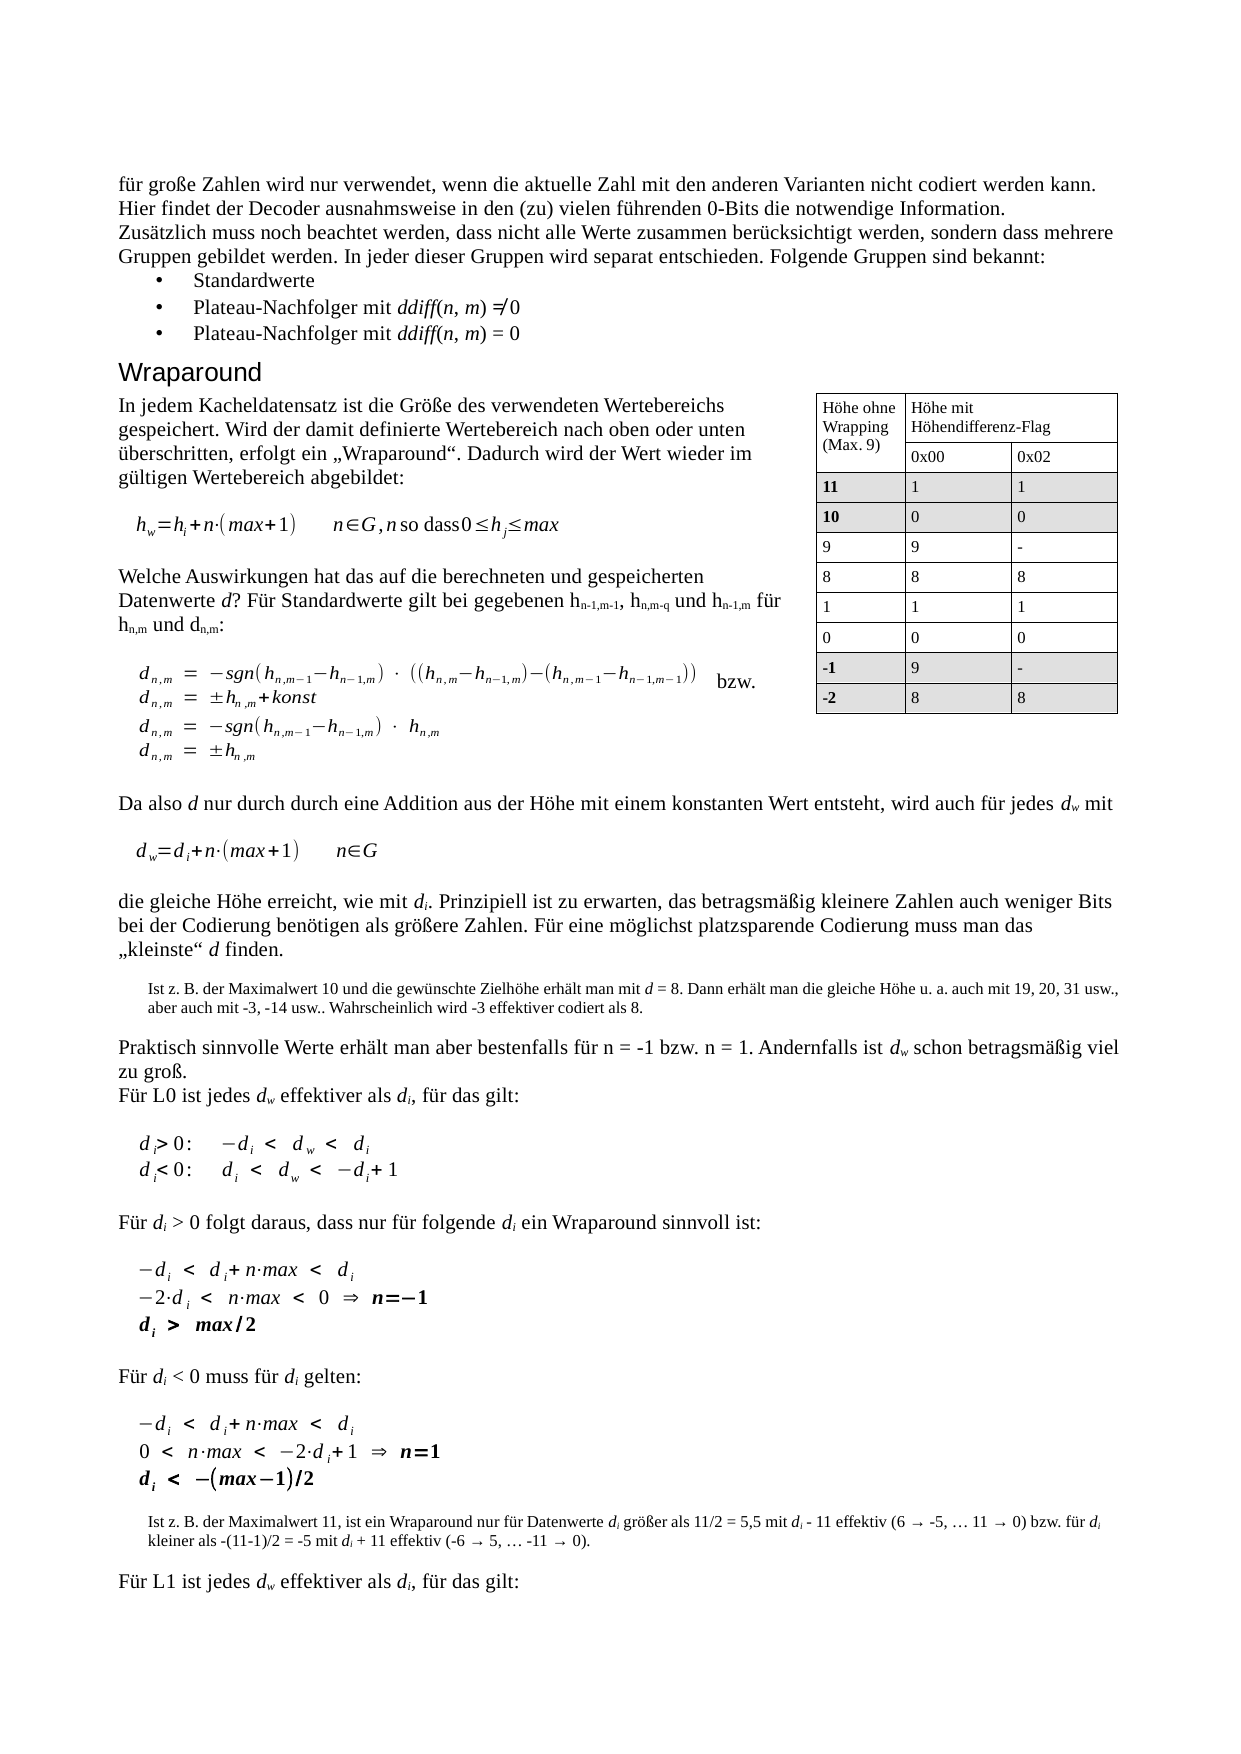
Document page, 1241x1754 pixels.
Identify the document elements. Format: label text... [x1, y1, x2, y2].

list Plateau-Nachfolger mit ddiff(n, m) = 0 [156, 321, 1122, 344]
text die gleiche Höhe erreicht, wie mit di. Prinzipiell ist zu erwarten, das betragsmäßig kleinere Zahlen auch weniger Bits bei der Codierung benötigen als größere Zahlen. Für eine möglichst platzsparende Codierung muss man das „kleinste“ d finden. [118, 889, 1122, 961]
list Plateau-Nachfolger mit ddiff(n, m) ≠ 0 [156, 292, 1122, 321]
table_cell 1 [906, 593, 1011, 622]
table_cell - [1012, 533, 1117, 562]
text Für L1 ist jedes dw effektiver als di, für das gilt: [118, 1568, 1122, 1592]
text Für L0 ist jedes dw effektiver als di, für das gilt: [118, 1083, 1122, 1107]
text Für di > 0 folgt daraus, dass nur für folgende di ein Wraparound sinnvoll ist: [118, 1209, 1122, 1234]
table_cell -2 [817, 684, 905, 712]
table_cell 8 [817, 563, 905, 592]
table_cell 0x00 [906, 443, 1011, 472]
table_cell - [1012, 653, 1117, 682]
text bzw. [118, 660, 1122, 766]
table_cell -1 [817, 653, 905, 682]
table_cell 9 [906, 653, 1011, 682]
text Ist z. B. der Maximalwert 11, ist ein Wraparound nur für Datenwerte di größer als 11/2 = 5,5 mit di - 11 effektiv (6 → -5, … 11 → 0) bzw. für di kleiner als -(11-1)/2 = -5 mit di + 11 effektiv (-6 → 5, … -11 → 0). [148, 1513, 1122, 1550]
table_header Höhe mit Höhendifferenz-Flag [906, 394, 1117, 442]
table_cell 9 [817, 533, 905, 562]
text für große Zahlen wird nur verwendet, wenn die aktuelle Zahl mit den anderen Varianten nicht codiert werden kann. Hier findet der Decoder ausnahmsweise in den (zu) vielen führenden 0-Bits die notwendige Information. [118, 172, 1122, 220]
text Da also d nur durch durch eine Addition aus der Höhe mit einem konstanten Wert entsteht, wird auch für jedes dw mit [118, 790, 1122, 814]
table_cell 0x02 [1012, 443, 1117, 472]
table_cell 0 [817, 623, 905, 652]
table_cell 0 [1012, 503, 1117, 532]
table_cell 0 [1012, 623, 1117, 652]
table_cell 8 [1012, 563, 1117, 592]
table_cell 9 [906, 533, 1011, 562]
table_cell 8 [906, 563, 1011, 592]
list Standardwerte [156, 268, 1122, 292]
table_cell 1 [817, 593, 905, 622]
table_cell 0 [906, 623, 1011, 652]
text Welche Auswirkungen hat das auf die berechneten und gespeicherten Datenwerte d? Für Standardwerte gilt bei gegebenen hn-1,m-1, hn,m-q und hn-1,m für hn,m und dn,m: [118, 563, 816, 636]
text In jedem Kacheldatensatz ist die Größe des verwendeten Wertebereichs gespeichert. Wird der damit definierte Wertebereich nach oben oder unten überschritten, erfolgt ein „Wraparound“. Dadurch wird der Wert wieder im gültigen Wertebereich abgebildet: [118, 393, 816, 489]
table_cell 8 [906, 684, 1011, 712]
table_header Höhe ohne Wrapping (Max. 9) [817, 394, 905, 472]
table_cell 1 [906, 473, 1011, 502]
table_cell 1 [1012, 473, 1117, 502]
text Zusätzlich muss noch beachtet werden, dass nicht alle Werte zusammen berücksichtigt werden, sondern dass mehrere Gruppen gebildet werden. In jeder dieser Gruppen wird separat entschieden. Folgende Gruppen sind bekannt: [118, 220, 1122, 268]
text Ist z. B. der Maximalwert 10 und die gewünschte Zielhöhe erhält man mit d = 8. Dann erhält man die gleiche Höhe u. a. auch mit 19, 20, 31 usw., aber auch mit -3, -14 usw.. Wahrscheinlich wird -3 effektiver codiert als 8. [148, 979, 1122, 1017]
text Praktisch sinnvolle Werte erhält man aber bestenfalls für n = -1 bzw. n = 1. Andernfalls ist dw schon betragsmäßig viel zu groß. [118, 1035, 1122, 1083]
table_cell 10 [817, 503, 905, 532]
table_cell 1 [1012, 593, 1117, 622]
table_cell 8 [1012, 684, 1117, 712]
text Für di < 0 muss für di gelten: [118, 1364, 1122, 1388]
subtitle Wraparound [118, 356, 1122, 387]
table_cell 0 [906, 503, 1011, 532]
table_cell 11 [817, 473, 905, 502]
